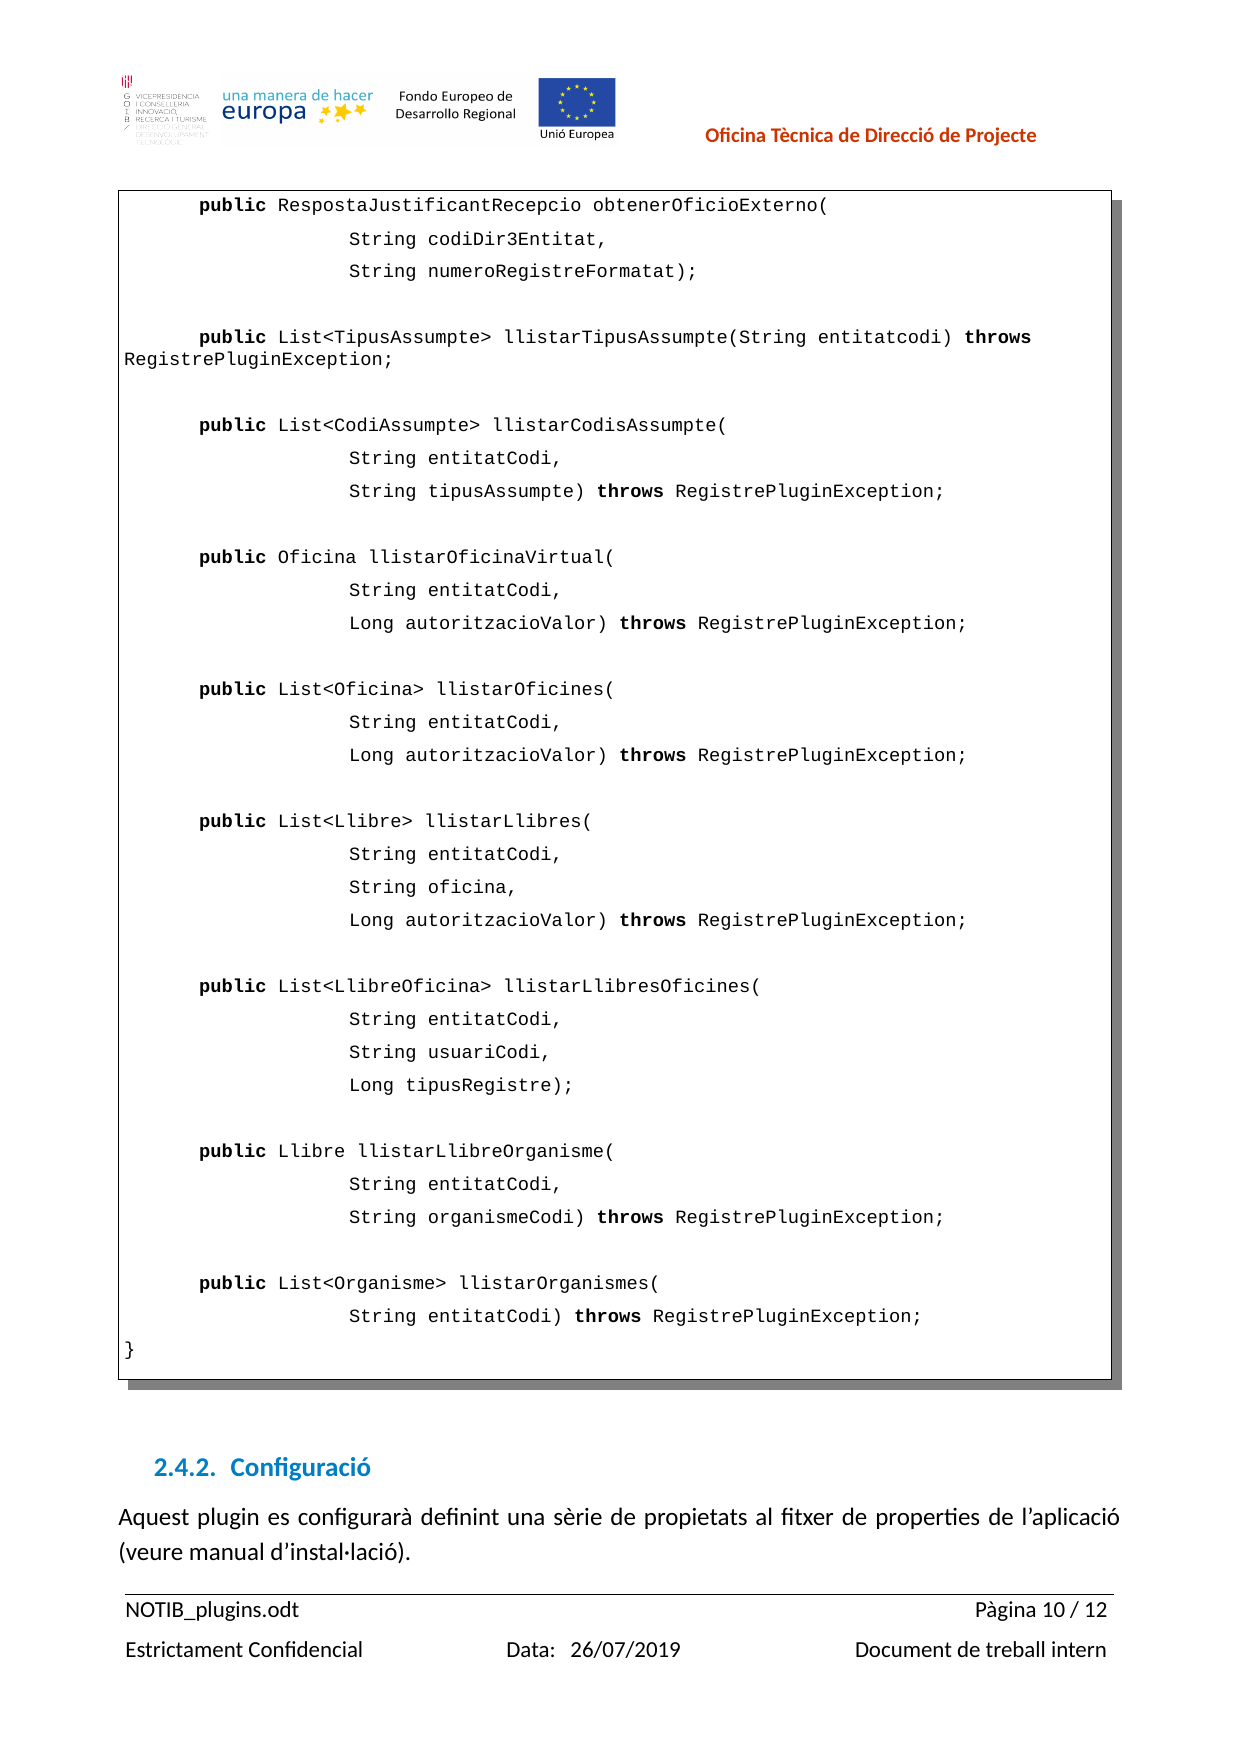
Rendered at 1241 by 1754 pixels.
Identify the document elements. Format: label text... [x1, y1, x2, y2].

picture [219, 73, 621, 147]
picture [118, 73, 213, 147]
table_header public RespostaJustificantRecepcio obtenerOficioExterno( String codiDir3Entitat, String numeroRegistreFormatat); public List<TipusAssumpte> llistarTipusAssumpte(String entitatcodi) throws RegistrePluginException; public List<CodiAssumpte> llistarCodisAssumpte( String entitatCodi, String tipusAssumpte) throws RegistrePluginException; public Oficina llistarOficinaVirtual( String entitatCodi, Long autoritzacioValor) throws RegistrePluginException; public List<Oficina> llistarOficines( String entitatCodi, Long autoritzacioValor) throws RegistrePluginException; public List<Llibre> llistarLlibres( String entitatCodi, String oficina, Long autoritzacioValor) throws RegistrePluginException; public List<LlibreOficina> llistarLlibresOficines( String entitatCodi, String usuariCodi, Long tipusRegistre); public Llibre llistarLlibreOrganisme( String entitatCodi, String organismeCodi) throws RegistrePluginException; public List<Organisme> llistarOrganismes( String entitatCodi) throws RegistrePluginException; } [119, 191, 1111, 1379]
text Aquest plugin es configurarà definint una sèrie de propietats al fitxer de properties de l’aplicació (veure manual d’instal·lació). [118, 1501, 1122, 1567]
subtitle Configuració [153, 1450, 1122, 1483]
